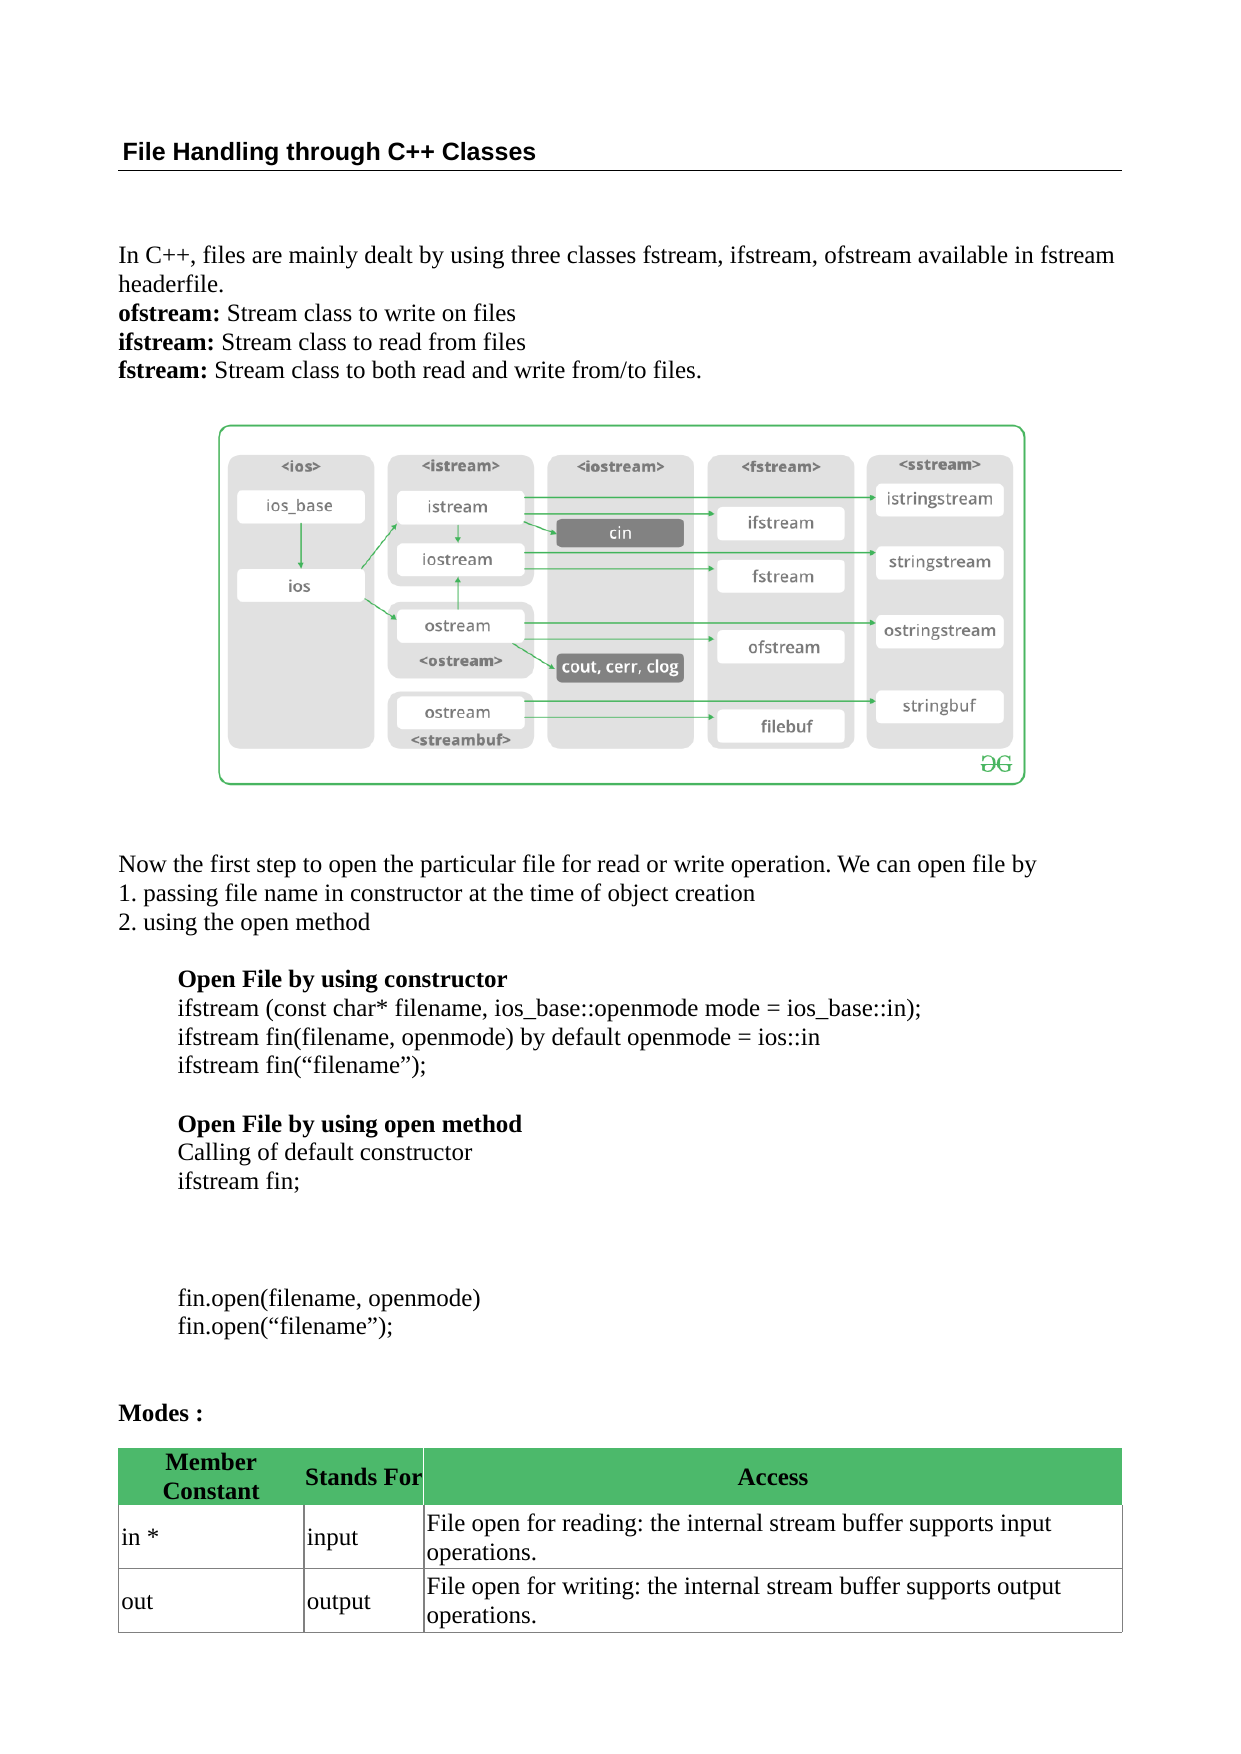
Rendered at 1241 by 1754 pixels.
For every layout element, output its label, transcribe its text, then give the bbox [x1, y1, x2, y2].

table_cell output [305, 1569, 423, 1632]
table_cell input [305, 1505, 423, 1568]
table_header Stands For [304, 1448, 423, 1505]
text Now the first step to open the particular file for read or write operation. We can open file by 1. passing file name in constructor at the time of object creation 2. using the open method [118, 849, 1122, 935]
text Open File by using constructor ifstream (const char* filename, ios_base::openmode mode = ios_base::in); ifstream fin(filename, openmode) by default openmode = ios::in ifstream fin(“filename”); [177, 964, 1063, 1079]
picture [205, 412, 1035, 792]
table_cell out [119, 1569, 303, 1632]
subtitle File Handling through C++ Classes [118, 133, 1122, 170]
text fin.open(filename, openmode) fin.open(“filename”); [177, 1283, 1063, 1340]
text Modes : [118, 1398, 1122, 1427]
table_header Member Constant [118, 1448, 304, 1505]
table_cell in * [119, 1505, 303, 1568]
table_header Access [424, 1448, 1122, 1505]
table_cell File open for reading: the internal stream buffer supports input operations. [425, 1505, 1122, 1568]
text Open File by using open method Calling of default constructor ifstream fin; [177, 1109, 1063, 1195]
text In C++, files are mainly dealt by using three classes fstream, ifstream, ofstream available in fstream headerfile. ofstream: Stream class to write on files ifstream: Stream class to read from files fstream: Stream class to both read and write from/to files. [118, 240, 1122, 384]
table_cell File open for writing: the internal stream buffer supports output operations. [425, 1569, 1122, 1632]
